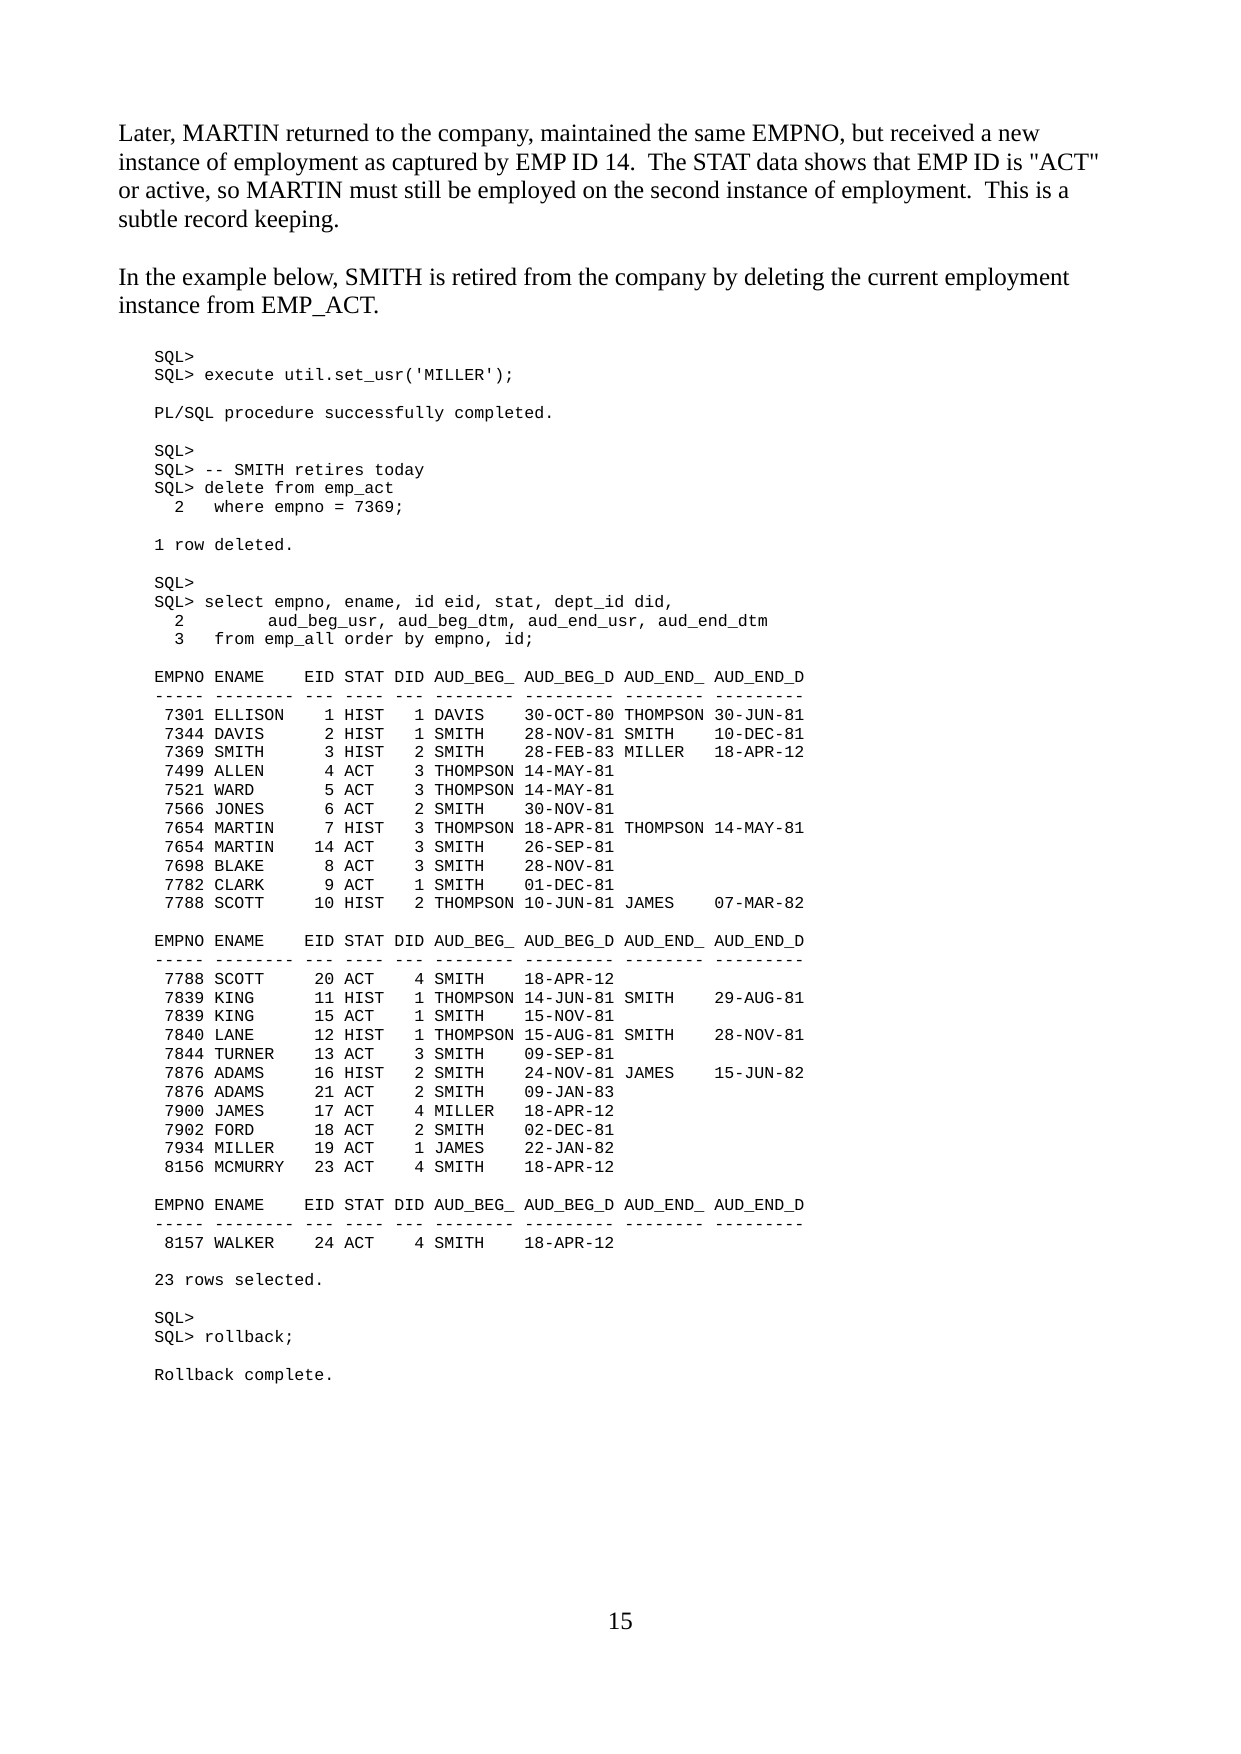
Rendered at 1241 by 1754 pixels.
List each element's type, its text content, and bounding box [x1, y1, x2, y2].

text EMPNO ENAME EID STAT DID AUD_BEG_ AUD_BEG_D AUD_END_ AUD_END_D [154, 1197, 1086, 1215]
text 7782 CLARK 9 ACT 1 SMITH 01-DEC-81 [154, 876, 1086, 895]
text 3 from emp_all order by empno, id; [154, 631, 1086, 650]
text In the example below, SMITH is retired from the company by deleting the current employment instance from EMP_ACT. [118, 262, 1122, 319]
text 8157 WALKER 24 ACT 4 SMITH 18-APR-12 [154, 1234, 1086, 1253]
text 7876 ADAMS 16 HIST 2 SMITH 24-NOV-81 JAMES 15-JUN-82 [154, 1064, 1086, 1083]
text EMPNO ENAME EID STAT DID AUD_BEG_ AUD_BEG_D AUD_END_ AUD_END_D [154, 669, 1086, 687]
text 7934 MILLER 19 ACT 1 JAMES 22-JAN-82 [154, 1140, 1086, 1159]
text SQL> -- SMITH retires today [154, 461, 1086, 480]
text 8156 MCMURRY 23 ACT 4 SMITH 18-APR-12 [154, 1159, 1086, 1178]
text SQL> [154, 348, 1086, 367]
text SQL> [154, 1310, 1086, 1328]
text ----- -------- --- ---- --- -------- --------- -------- --------- [154, 951, 1086, 970]
text 7654 MARTIN 14 ACT 3 SMITH 26-SEP-81 [154, 838, 1086, 857]
text SQL> delete from emp_act [154, 480, 1086, 499]
text SQL> select empno, ename, id eid, stat, dept_id did, [154, 593, 1086, 612]
text 7566 JONES 6 ACT 2 SMITH 30-NOV-81 [154, 801, 1086, 819]
text SQL> rollback; [154, 1328, 1086, 1347]
text 7521 WARD 5 ACT 3 THOMPSON 14-MAY-81 [154, 782, 1086, 801]
text PL/SQL procedure successfully completed. [154, 405, 1086, 423]
text 7698 BLAKE 8 ACT 3 SMITH 28-NOV-81 [154, 857, 1086, 876]
text 7788 SCOTT 20 ACT 4 SMITH 18-APR-12 [154, 970, 1086, 989]
text 7499 ALLEN 4 ACT 3 THOMPSON 14-MAY-81 [154, 763, 1086, 782]
text ----- -------- --- ---- --- -------- --------- -------- --------- [154, 687, 1086, 706]
text 7788 SCOTT 10 HIST 2 THOMPSON 10-JUN-81 JAMES 07-MAR-82 [154, 895, 1086, 914]
text 7301 ELLISON 1 HIST 1 DAVIS 30-OCT-80 THOMPSON 30-JUN-81 [154, 706, 1086, 725]
text 7344 DAVIS 2 HIST 1 SMITH 28-NOV-81 SMITH 10-DEC-81 [154, 725, 1086, 744]
text SQL> [154, 442, 1086, 461]
text 2 where empno = 7369; [154, 499, 1086, 518]
text 7654 MARTIN 7 HIST 3 THOMPSON 18-APR-81 THOMPSON 14-MAY-81 [154, 819, 1086, 838]
text 23 rows selected. [154, 1272, 1086, 1291]
text Rollback complete. [154, 1366, 1086, 1385]
text 7876 ADAMS 21 ACT 2 SMITH 09-JAN-83 [154, 1083, 1086, 1102]
text SQL> [154, 574, 1086, 593]
text 7839 KING 15 ACT 1 SMITH 15-NOV-81 [154, 1008, 1086, 1027]
text 7900 JAMES 17 ACT 4 MILLER 18-APR-12 [154, 1102, 1086, 1121]
text ----- -------- --- ---- --- -------- --------- -------- --------- [154, 1215, 1086, 1234]
text 7839 KING 11 HIST 1 THOMPSON 14-JUN-81 SMITH 29-AUG-81 [154, 989, 1086, 1008]
text 7902 FORD 18 ACT 2 SMITH 02-DEC-81 [154, 1121, 1086, 1140]
text 7844 TURNER 13 ACT 3 SMITH 09-SEP-81 [154, 1046, 1086, 1064]
text SQL> execute util.set_usr('MILLER'); [154, 367, 1086, 386]
text 7369 SMITH 3 HIST 2 SMITH 28-FEB-83 MILLER 18-APR-12 [154, 744, 1086, 763]
text 7840 LANE 12 HIST 1 THOMPSON 15-AUG-81 SMITH 28-NOV-81 [154, 1027, 1086, 1046]
text EMPNO ENAME EID STAT DID AUD_BEG_ AUD_BEG_D AUD_END_ AUD_END_D [154, 933, 1086, 951]
text 1 row deleted. [154, 537, 1086, 556]
text Later, MARTIN returned to the company, maintained the same EMPNO, but received a new instance of employment as captured by EMP ID 14. The STAT data shows that EMP ID is "ACT" or active, so MARTIN must still be employed on the second instance of employment. This is a subtle record keeping. [118, 118, 1122, 233]
text 2 aud_beg_usr, aud_beg_dtm, aud_end_usr, aud_end_dtm [154, 612, 1086, 631]
